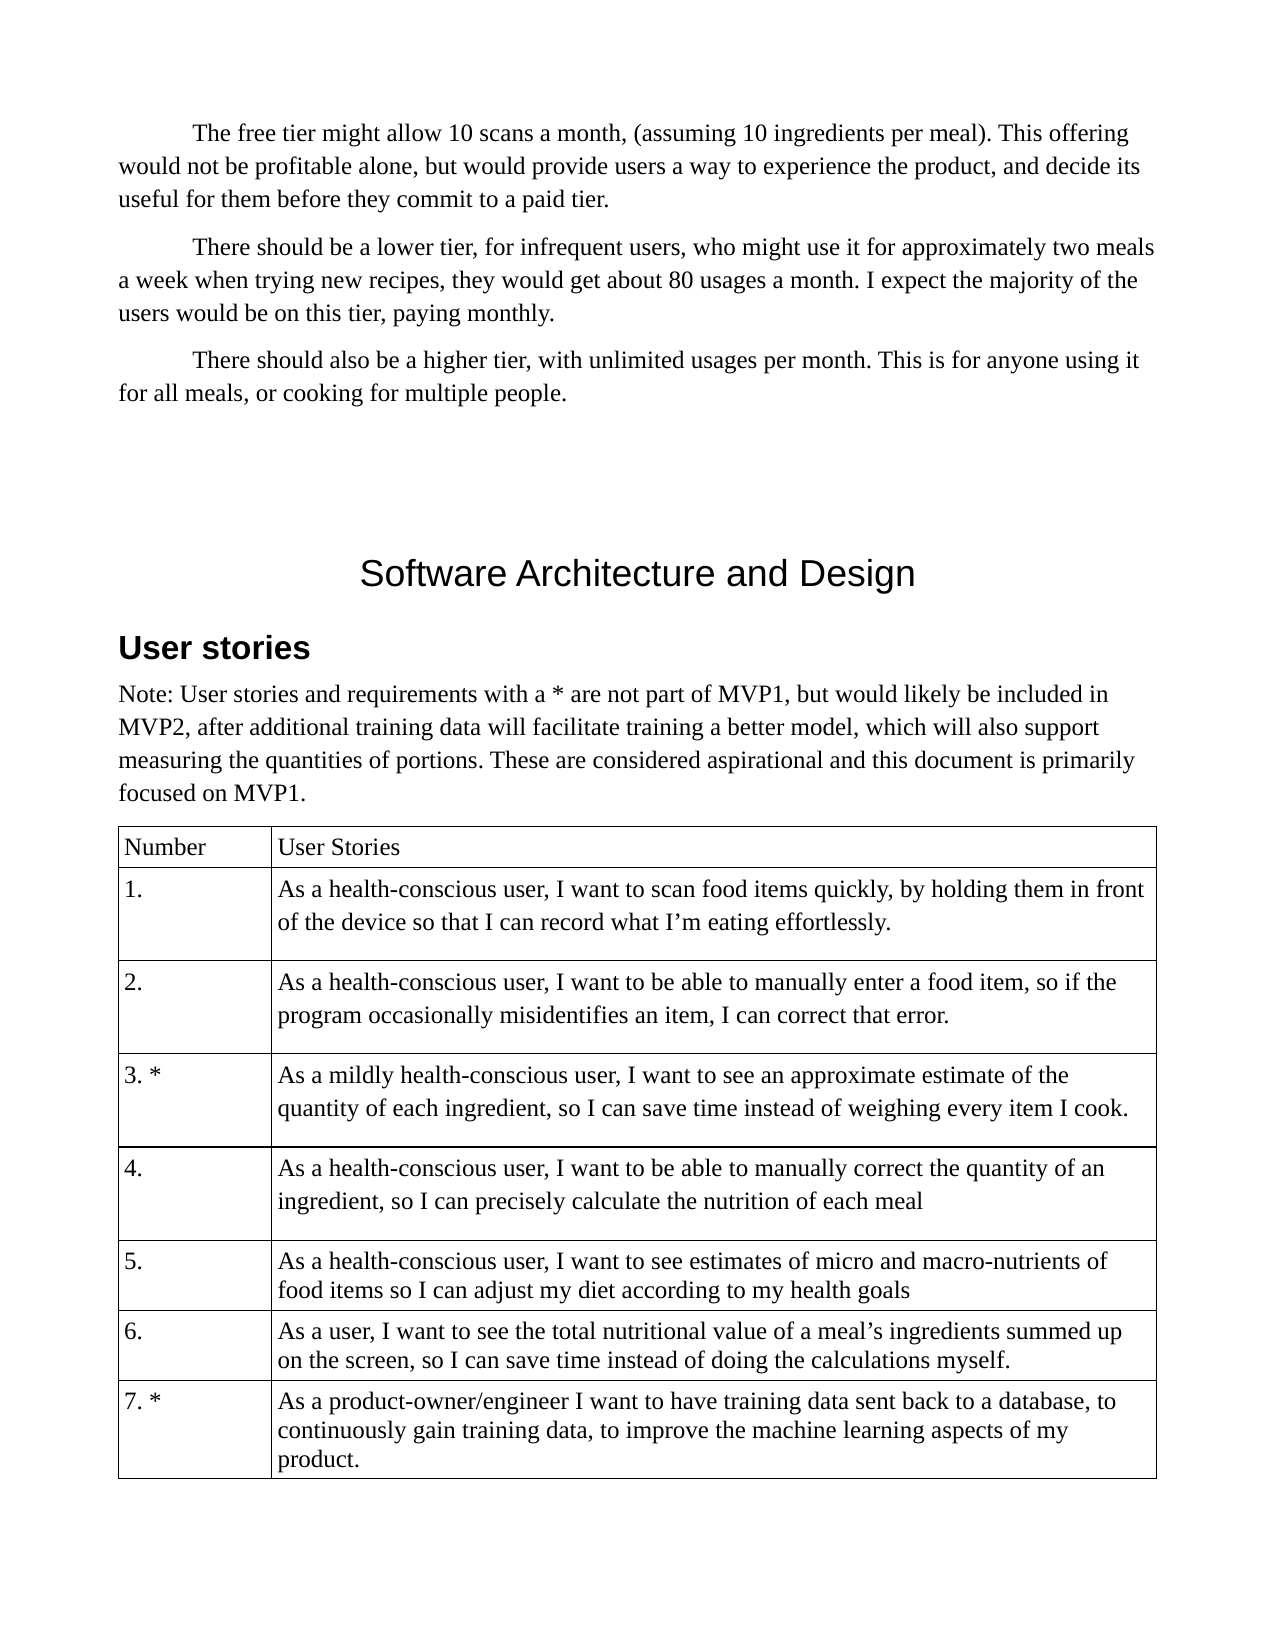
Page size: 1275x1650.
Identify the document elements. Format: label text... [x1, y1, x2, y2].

table_header User Stories [272, 827, 1156, 867]
subtitle Software Architecture and Design [118, 552, 1157, 595]
table_cell 5. [119, 1241, 271, 1309]
table_cell As a health-conscious user, I want to be able to manually correct the quantity of an ingredient, so I can precisely calculate the nutrition of each meal [272, 1148, 1156, 1239]
table_cell 2. [119, 961, 271, 1053]
text There should be a lower tier, for infrequent users, who might use it for approximately two meals a week when trying new recipes, they would get about 80 usages a month. I expect the majority of the users would be on this tier, paying monthly. [118, 232, 1157, 327]
table_cell As a product-owner/engineer I want to have training data sent back to a database, to continuously gain training data, to improve the machine learning aspects of my product. [272, 1381, 1156, 1478]
table_cell As a user, I want to see the total nutritional value of a meal’s ingredients summed up on the screen, so I can save time instead of doing the calculations myself. [272, 1311, 1156, 1379]
table_cell As a health-conscious user, I want to see estimates of micro and macro-nutrients of food items so I can adjust my diet according to my health goals [272, 1241, 1156, 1309]
table_cell 6. [119, 1311, 271, 1379]
table_header Number [119, 827, 271, 867]
subtitle User stories [118, 628, 1157, 667]
table_cell 1. [119, 868, 271, 960]
table_cell 3. * [119, 1054, 271, 1146]
table_cell As a health-conscious user, I want to be able to manually enter a food item, so if the program occasionally misidentifies an item, I can correct that error. [272, 961, 1156, 1053]
table_cell As a mildly health-conscious user, I want to see an approximate estimate of the quantity of each ingredient, so I can save time instead of weighing every item I cook. [272, 1054, 1156, 1146]
table_cell 7. * [119, 1381, 271, 1478]
text Note: User stories and requirements with a * are not part of MVP1, but would likely be included in MVP2, after additional training data will facilitate training a better model, which will also support measuring the quantities of portions. These are considered aspirational and this document is primarily focused on MVP1. [118, 679, 1157, 807]
table_cell 4. [119, 1148, 271, 1239]
text There should also be a higher tier, with unlimited usages per month. This is for anyone using it for all meals, or cooking for multiple people. [118, 345, 1157, 407]
text The free tier might allow 10 scans a month, (assuming 10 ingredients per meal). This offering would not be profitable alone, but would provide users a way to experience the product, and decide its useful for them before they commit to a paid tier. [118, 118, 1157, 213]
table_cell As a health-conscious user, I want to scan food items quickly, by holding them in front of the device so that I can record what I’m eating effortlessly. [272, 868, 1156, 960]
